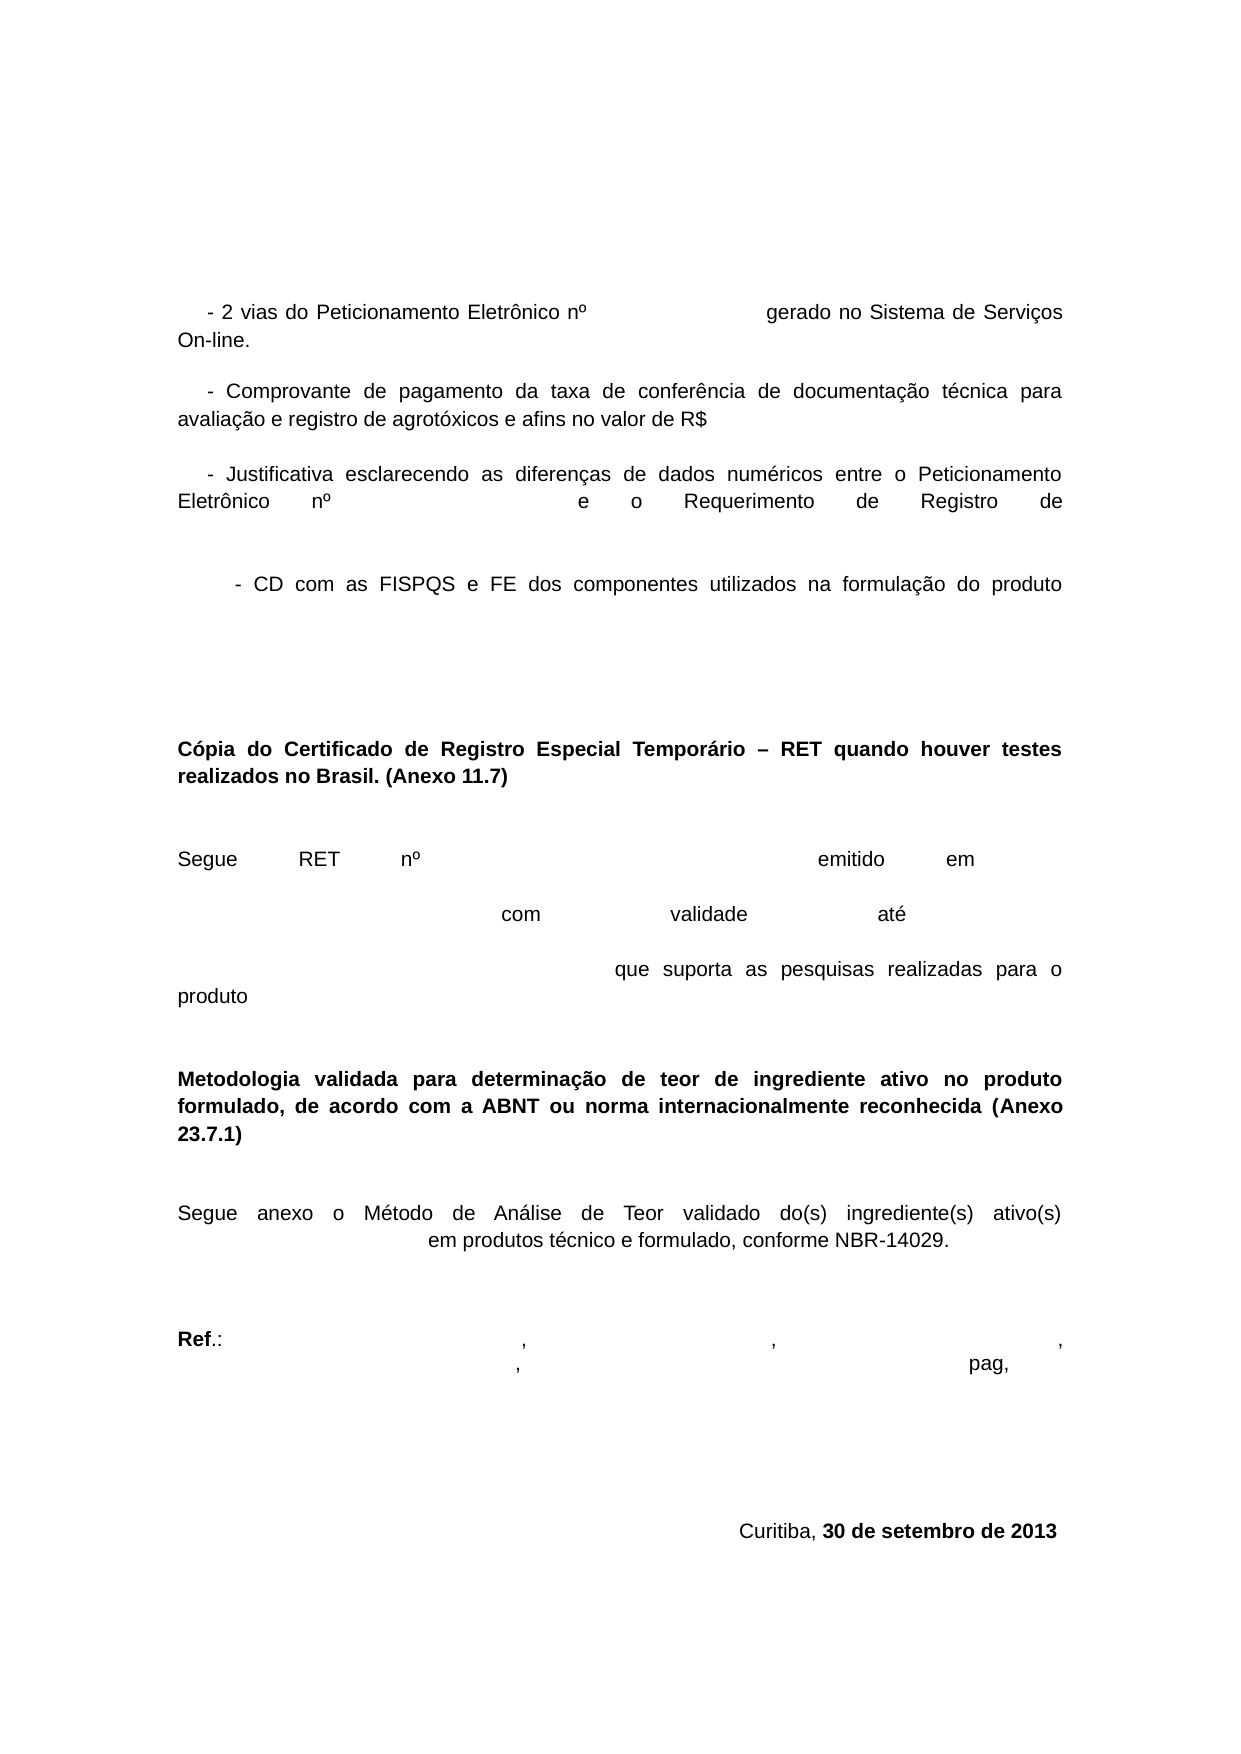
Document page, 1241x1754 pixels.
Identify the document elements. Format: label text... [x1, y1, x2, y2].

text - CD com as FISPQS e FE dos componentes utilizados na formulação do produto <o.formulated_product_id.name> [177, 571, 1063, 623]
list </for> [177, 1423, 1063, 1447]
text Metodologia validada para determinação de teor de ingrediente ativo no produto formulado, de acordo com a ABNT ou norma internacionalmente reconhecida (Anexo 23.7.1) [177, 1066, 1063, 1145]
list </for> [177, 1279, 1063, 1303]
text </for> [177, 1011, 1063, 1035]
text </for> [177, 654, 1063, 678]
text <for each="study in studies(o, 'Método Analítico de Teor/Validação')"> [177, 1303, 1063, 1327]
text - Comprovante de pagamento da taxa de conferência de documentação técnica para avaliação e registro de agrotóxicos e afins no valor de R$ <tax.amount> [177, 379, 1063, 430]
text - 2 vias do Peticionamento Eletrônico nº <tax.reference> gerado no Sistema de Serviços On-line. [177, 300, 1063, 351]
text <for each="tax in taxes(o, partner_ref='ANVISA')"> [177, 245, 1063, 269]
text Cópia do Certificado de Registro Especial Temporário – RET quando houver testes realizados no Brasil. (Anexo 11.7) [177, 736, 1063, 788]
text <for each="ret in o.product_in_ret_ids"> [177, 819, 1063, 843]
text Segue RET nº <ret.ret_registry_id.name> emitido em <if test="ret.ret_registry_id.registry_date"><formatLang(ret.ret_registry_id.registry_date,date=True)></if> com validade até <if test="ret.ret_registry_id.registry_expiration_date"><formatLang(ret.ret_registry_id.registry_expiration_date,date=True)></if> que suporta as pesquisas realizadas para o produto <ret.scientific_name> [177, 846, 1063, 1008]
text Segue anexo o Método de Análise de Teor validado do(s) ingrediente(s) ativo(s) <ing.ingredient_id.name> em produtos técnico e formulado, conforme NBR-14029. [177, 1200, 1063, 1252]
list </if> [177, 1447, 1063, 1471]
text Curitiba, 30 de setembro de 2013 [177, 1519, 1063, 1543]
text - Justificativa esclarecendo as diferenças de dados numéricos entre o Peticionamento Eletrônico nº <tax.reference> e o Requerimento de Registro de <o.formulated_product_id.name> [177, 461, 1063, 540]
text <for each="ing in cqqs(o,'chemical')"> [177, 1149, 1063, 1173]
list Ref.: <study.reference>, <study.name>,<study.laboratory_id.name>, <study.director_author_id.name>, <study.number_of_pages> pag, <if test="study.end_date"><formatLang(study.end_date,date=True)></if> [177, 1327, 1063, 1399]
